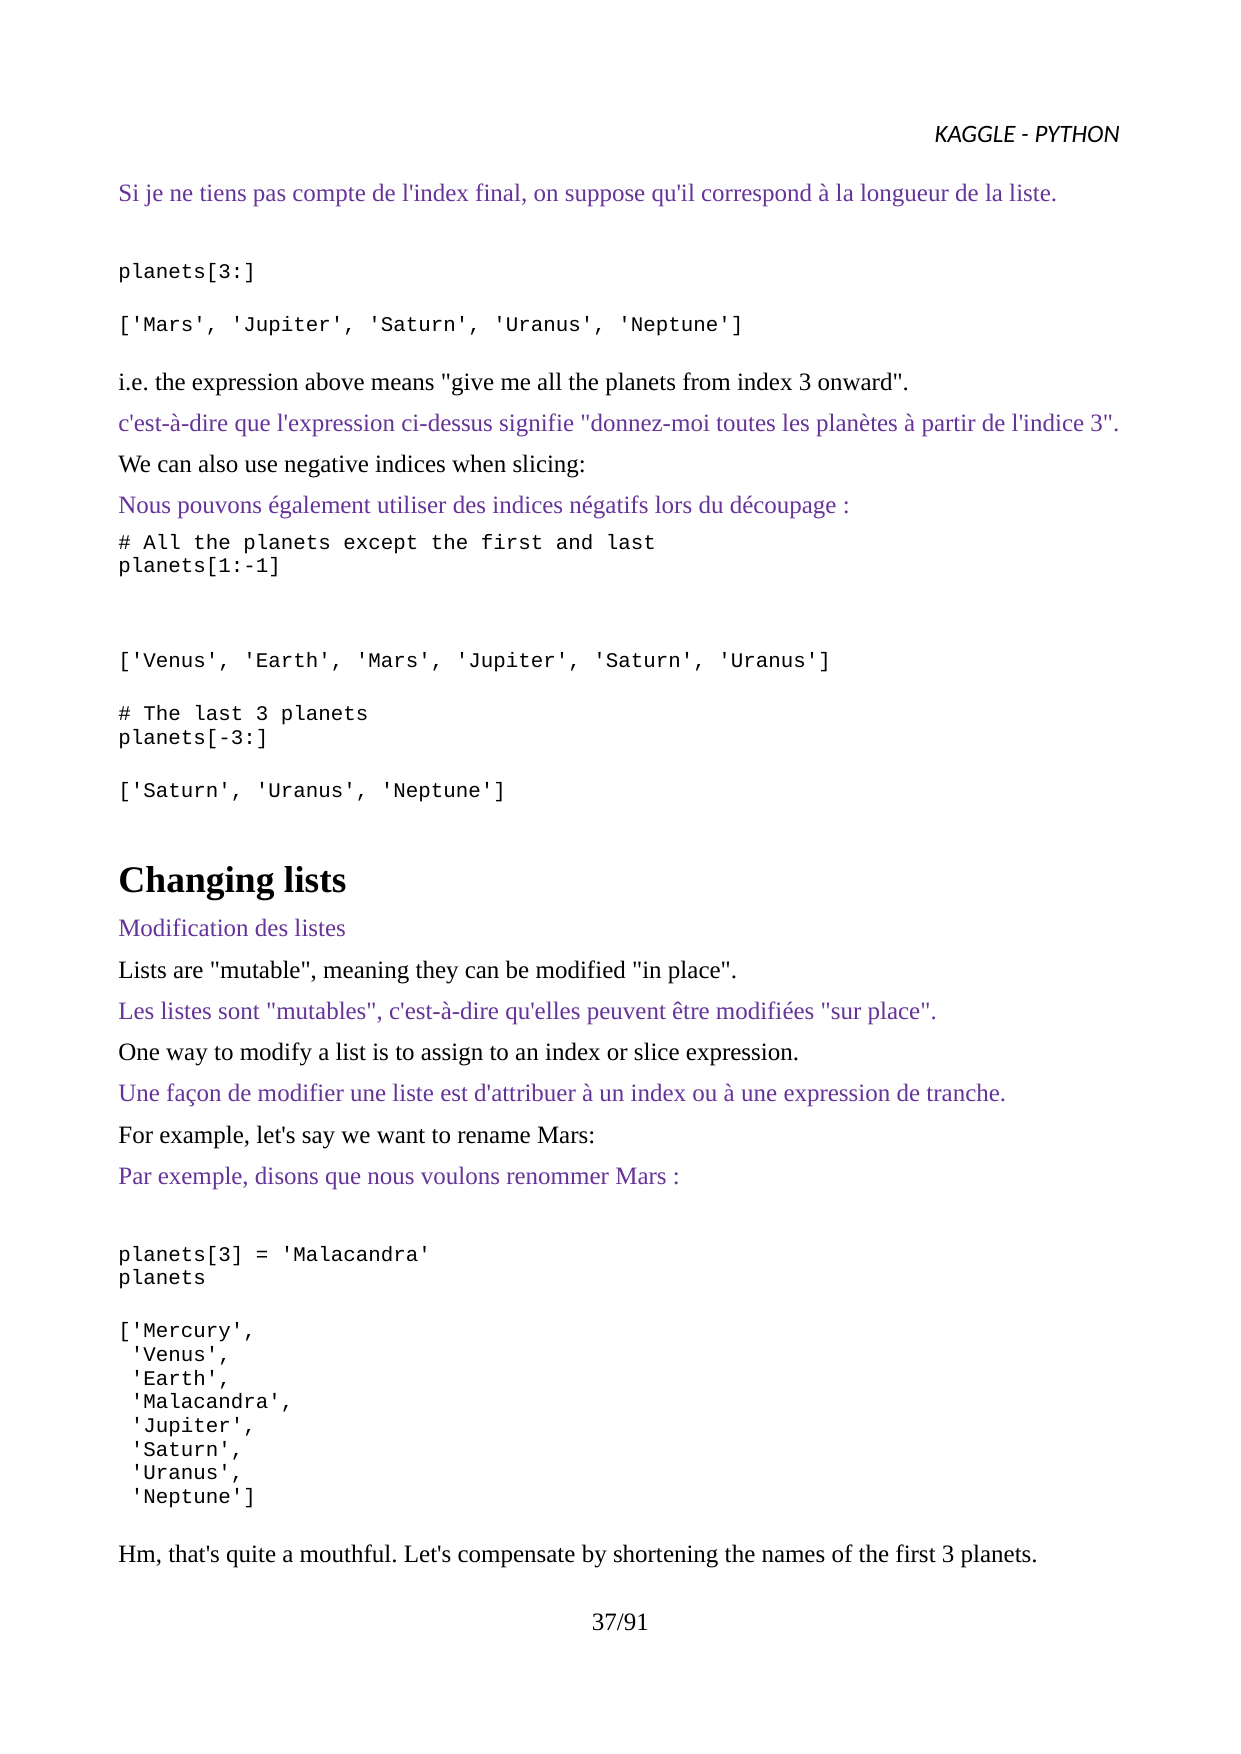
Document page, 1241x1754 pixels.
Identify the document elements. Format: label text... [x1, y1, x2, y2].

text Par exemple, disons que nous voulons renommer Mars : [118, 1161, 1122, 1190]
text planets[1:-1] [118, 556, 1122, 579]
text c'est-à-dire que l'expression ci-dessus signifie "donnez-moi toutes les planètes à partir de l'indice 3". [118, 408, 1122, 437]
text i.e. the expression above means "give me all the planets from index 3 onward". [118, 367, 1122, 396]
subtitle Changing lists [118, 858, 1122, 901]
text planets [118, 1267, 1122, 1291]
text 'Uranus', [118, 1462, 1122, 1486]
text Une façon de modifier une liste est d'attribuer à un index ou à une expression de tranche. [118, 1078, 1122, 1107]
text Lists are "mutable", meaning they can be modified "in place". [118, 955, 1122, 983]
text 'Venus', [118, 1344, 1122, 1368]
text One way to modify a list is to assign to an index or slice expression. [118, 1037, 1122, 1066]
text ['Mars', 'Jupiter', 'Saturn', 'Uranus', 'Neptune'] [118, 314, 1122, 337]
text Si je ne tiens pas compte de l'index final, on suppose qu'il correspond à la longueur de la liste. [118, 178, 1122, 207]
text 'Earth', [118, 1368, 1122, 1391]
text ['Saturn', 'Uranus', 'Neptune'] [118, 780, 1122, 803]
text Nous pouvons également utiliser des indices négatifs lors du découpage : [118, 491, 1122, 519]
text # The last 3 planets [118, 703, 1122, 727]
text planets[-3:] [118, 727, 1122, 750]
text 'Malacandra', [118, 1391, 1122, 1415]
text ['Venus', 'Earth', 'Mars', 'Jupiter', 'Saturn', 'Uranus'] [118, 650, 1122, 673]
text Hm, that's quite a mouthful. Let's compensate by shortening the names of the first 3 planets. [118, 1539, 1122, 1568]
text ['Mercury', [118, 1320, 1122, 1344]
text Modification des listes [118, 913, 1122, 942]
text planets[3:] [118, 261, 1122, 284]
text 'Saturn', [118, 1438, 1122, 1462]
text Les listes sont "mutables", c'est-à-dire qu'elles peuvent être modifiées "sur place". [118, 996, 1122, 1025]
text We can also use negative indices when slicing: [118, 449, 1122, 478]
text For example, let's say we want to rename Mars: [118, 1120, 1122, 1148]
text 'Neptune'] [118, 1486, 1122, 1509]
text # All the planets except the first and last [118, 532, 1122, 556]
text 'Jupiter', [118, 1415, 1122, 1438]
text planets[3] = 'Malacandra' [118, 1243, 1122, 1267]
